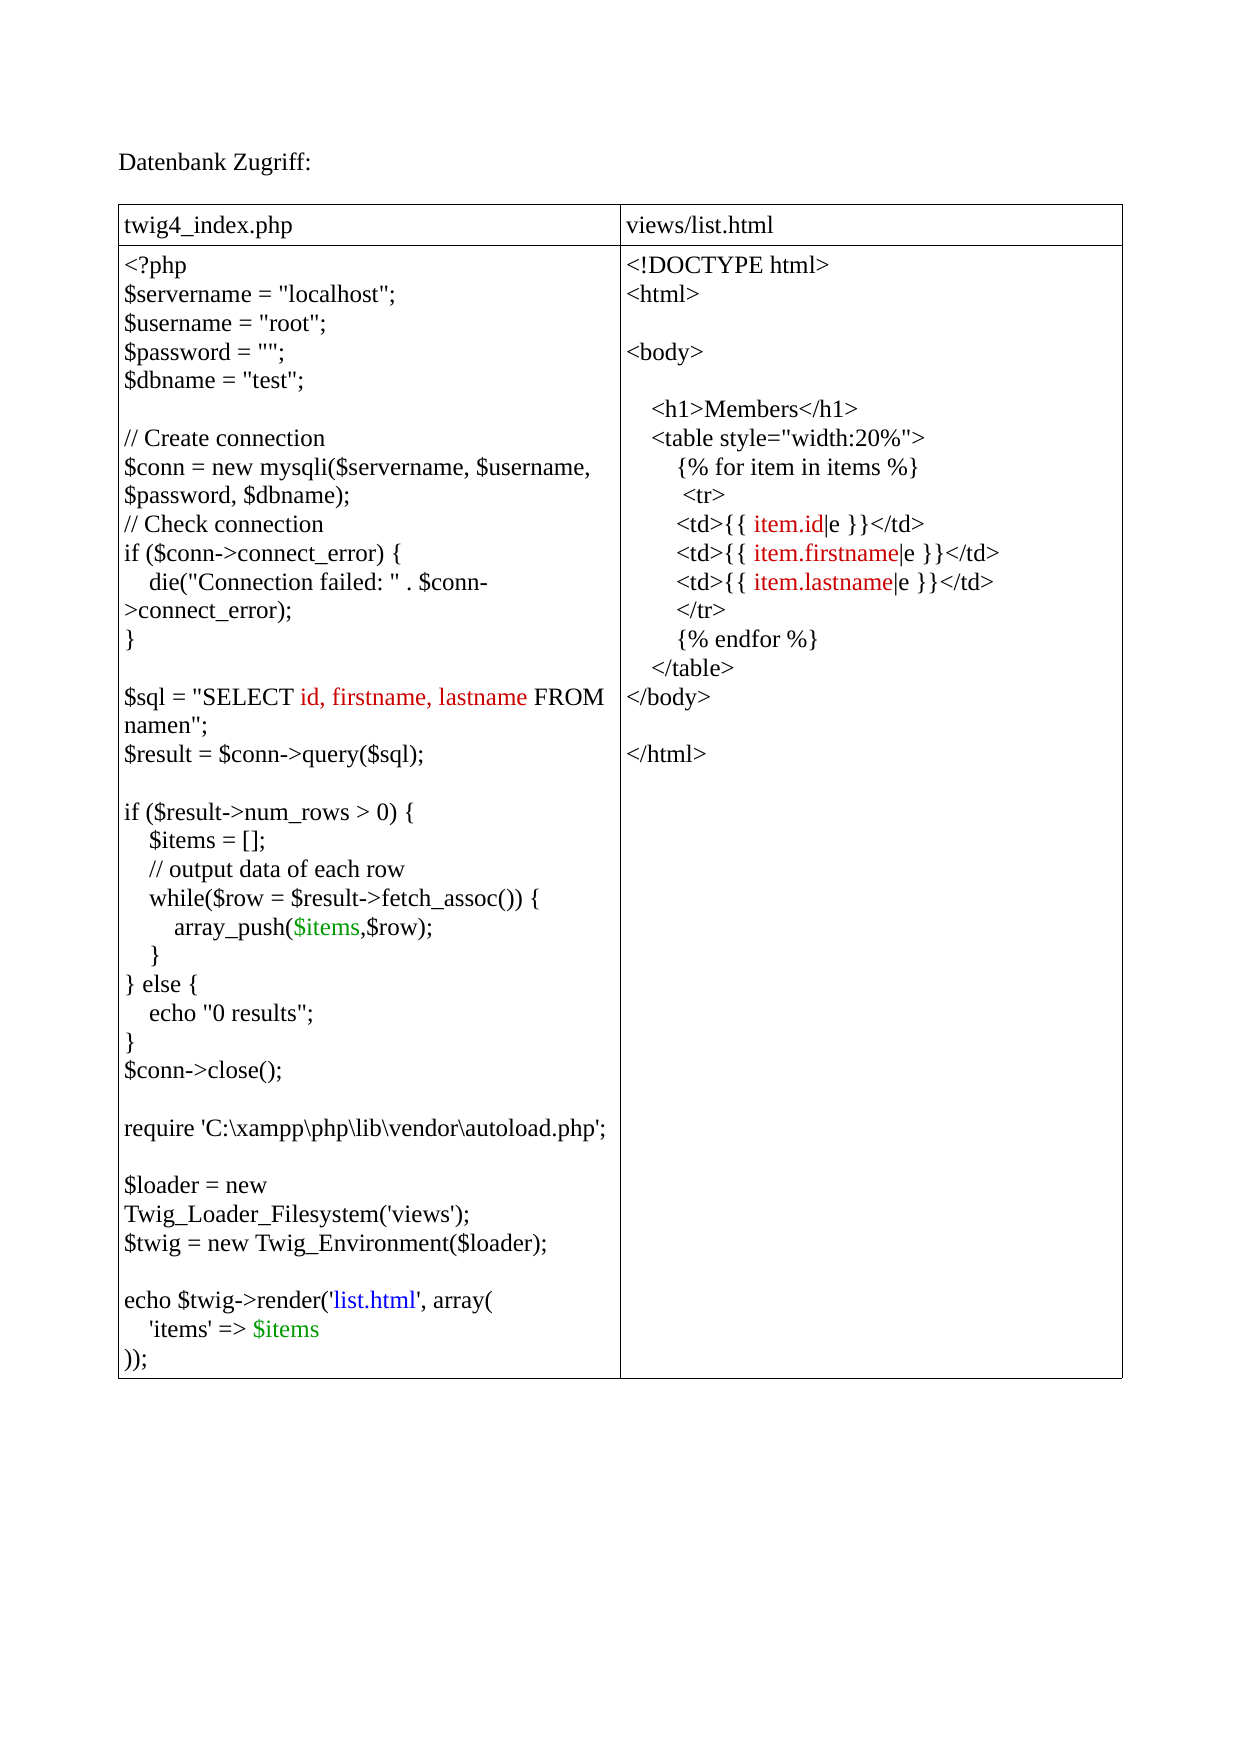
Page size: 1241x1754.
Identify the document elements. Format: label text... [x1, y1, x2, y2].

table_cell <?php $servername = "localhost"; $username = "root"; $password = ""; $dbname = "test"; // Create connection $conn = new mysqli($servername, $username, $password, $dbname); // Check connection if ($conn->connect_error) { die("Connection failed: " . $conn->connect_error); } $sql = "SELECT id, firstname, lastname FROM namen"; $result = $conn->query($sql); if ($result->num_rows > 0) { $items = []; // output data of each row while($row = $result->fetch_assoc()) { array_push($items,$row); } } else { echo "0 results"; } $conn->close(); require 'C:\xampp\php\lib\vendor\autoload.php'; $loader = new Twig_Loader_Filesystem('views'); $twig = new Twig_Environment($loader); echo $twig->render('list.html', array( 'items' => $items )); [119, 246, 620, 1377]
table_header views/list.html [621, 205, 1122, 245]
table_cell <!DOCTYPE html> <html> <body> <h1>Members</h1> <table style="width:20%"> {% for item in items %} <tr> <td>{{ item.id|e }}</td> <td>{{ item.firstname|e }}</td> <td>{{ item.lastname|e }}</td> </tr> {% endfor %} </table> </body> </html> [621, 246, 1122, 1377]
table_header twig4_index.php [119, 205, 620, 245]
text Datenbank Zugriff: [118, 147, 1122, 176]
